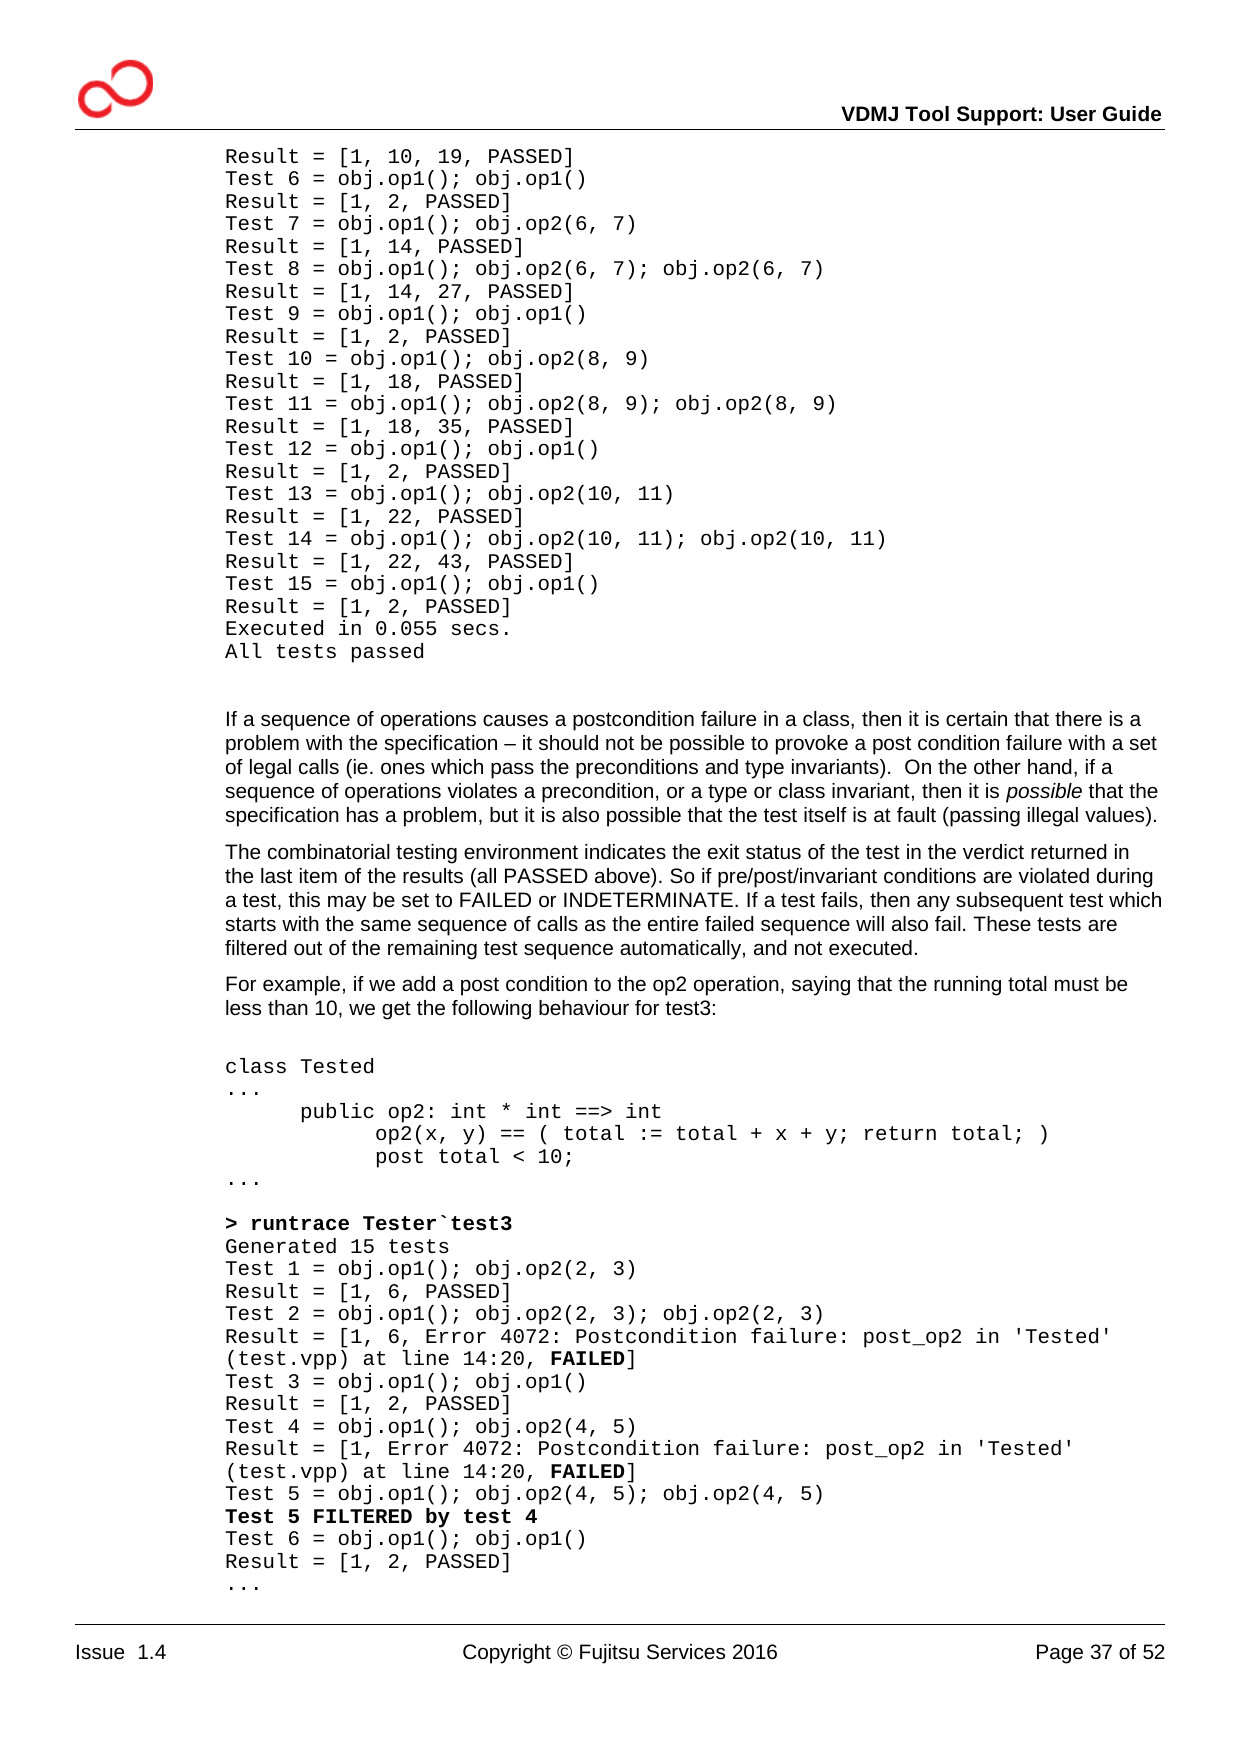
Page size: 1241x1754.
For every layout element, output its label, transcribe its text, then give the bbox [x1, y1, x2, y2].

text Result = [1, Error 4072: Postcondition failure: post_op2 in 'Tested' (test.vpp) at line 14:20, FAILED] [225, 1438, 1165, 1483]
text > runtrace Tester`test3 [225, 1213, 1165, 1235]
text Test 6 = obj.op1(); obj.op1() [225, 1528, 1165, 1550]
text Test 7 = obj.op1(); obj.op2(6, 7) [225, 213, 1165, 235]
text Result = [1, 2, PASSED] [225, 460, 1165, 483]
text Test 2 = obj.op1(); obj.op2(2, 3); obj.op2(2, 3) [225, 1303, 1165, 1325]
text Result = [1, 14, 27, PASSED] [225, 280, 1165, 303]
text Result = [1, 2, PASSED] [225, 190, 1165, 213]
text Test 6 = obj.op1(); obj.op1() [225, 168, 1165, 190]
text class Tested [225, 1055, 1165, 1078]
text Result = [1, 2, PASSED] [225, 1393, 1165, 1415]
text If a sequence of operations causes a postcondition failure in a class, then it is certain that there is a problem with the specification – it should not be possible to provoke a post condition failure with a set of legal calls (ie. ones which pass the preconditions and type invariants). On the other hand, if a sequence of operations violates a precondition, or a type or class invariant, then it is possible that the specification has a problem, but it is also possible that the test itself is at fault (passing illegal values). [225, 708, 1165, 827]
text Executed in 0.055 secs. [225, 618, 1165, 640]
text Result = [1, 2, PASSED] [225, 595, 1165, 618]
text Test 5 = obj.op1(); obj.op2(4, 5); obj.op2(4, 5) [225, 1483, 1165, 1505]
text Test 3 = obj.op1(); obj.op1() [225, 1370, 1165, 1393]
text Test 4 = obj.op1(); obj.op2(4, 5) [225, 1415, 1165, 1438]
text ... [225, 1078, 1165, 1100]
text Result = [1, 6, PASSED] [225, 1280, 1165, 1303]
text Test 11 = obj.op1(); obj.op2(8, 9); obj.op2(8, 9) [225, 393, 1165, 415]
text Result = [1, 2, PASSED] [225, 325, 1165, 348]
text public op2: int * int ==> int [225, 1100, 1165, 1123]
text Result = [1, 10, 19, PASSED] [225, 145, 1165, 168]
picture [78, 52, 153, 128]
text ... [225, 1573, 1165, 1595]
text The combinatorial testing environment indicates the exit status of the test in the verdict returned in the last item of the results (all PASSED above). So if pre/post/invariant conditions are violated during a test, this may be set to FAILED or INDETERMINATE. If a test fails, then any subsequent test which starts with the same sequence of calls as the entire failed sequence will also fail. These tests are filtered out of the remaining test sequence automatically, and not executed. [225, 840, 1165, 960]
text For example, if we add a post condition to the op2 operation, saying that the running total must be less than 10, we get the following behaviour for test3: [225, 972, 1165, 1020]
text Test 14 = obj.op1(); obj.op2(10, 11); obj.op2(10, 11) [225, 528, 1165, 550]
text Result = [1, 22, 43, PASSED] [225, 550, 1165, 573]
text ... [225, 1168, 1165, 1190]
text Result = [1, 18, 35, PASSED] [225, 415, 1165, 438]
text Test 9 = obj.op1(); obj.op1() [225, 303, 1165, 325]
text Result = [1, 6, Error 4072: Postcondition failure: post_op2 in 'Tested' (test.vpp) at line 14:20, FAILED] [225, 1325, 1165, 1370]
text Result = [1, 14, PASSED] [225, 235, 1165, 258]
text Test 1 = obj.op1(); obj.op2(2, 3) [225, 1258, 1165, 1280]
text Test 8 = obj.op1(); obj.op2(6, 7); obj.op2(6, 7) [225, 258, 1165, 280]
text Result = [1, 2, PASSED] [225, 1550, 1165, 1573]
text post total < 10; [225, 1145, 1165, 1168]
text Test 15 = obj.op1(); obj.op1() [225, 573, 1165, 595]
text op2(x, y) == ( total := total + x + y; return total; ) [225, 1123, 1165, 1145]
text Test 13 = obj.op1(); obj.op2(10, 11) [225, 483, 1165, 505]
text Test 12 = obj.op1(); obj.op1() [225, 438, 1165, 460]
text Test 5 FILTERED by test 4 [225, 1505, 1165, 1528]
text Result = [1, 22, PASSED] [225, 505, 1165, 528]
text All tests passed [225, 640, 1165, 663]
text Generated 15 tests [225, 1235, 1165, 1258]
text Result = [1, 18, PASSED] [225, 370, 1165, 393]
text Test 10 = obj.op1(); obj.op2(8, 9) [225, 348, 1165, 370]
